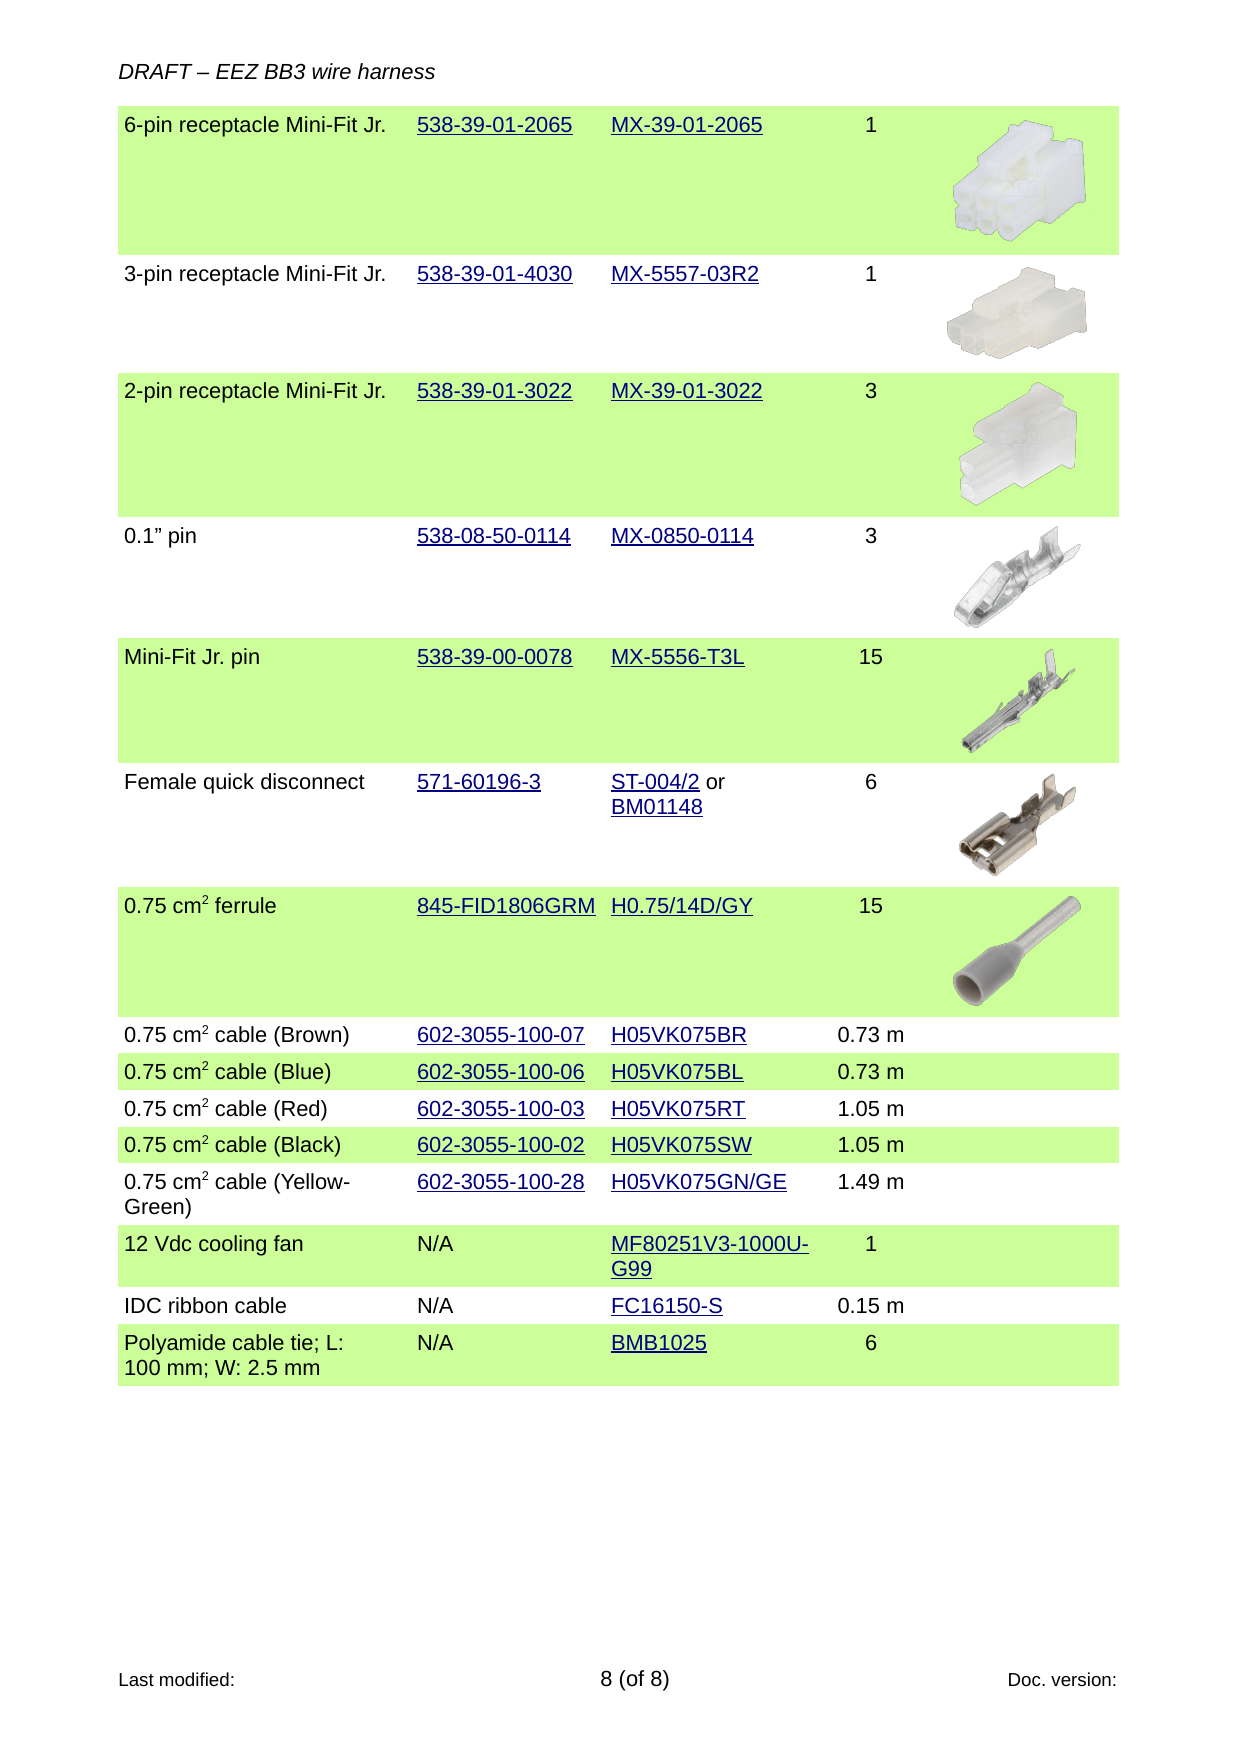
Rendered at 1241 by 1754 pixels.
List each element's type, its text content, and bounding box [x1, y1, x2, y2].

table_cell 845-FID1806GRM [411, 887, 605, 1017]
table_cell 0.75 cm2 cable (Black) [118, 1127, 411, 1163]
table_cell 538-39-01-2065 [411, 106, 605, 255]
table_cell Female quick disconnect [118, 763, 411, 887]
table_cell 0.1” pin [118, 517, 411, 638]
table_cell 0.73 m [826, 1017, 915, 1053]
table_cell 602-3055-100-03 [411, 1090, 605, 1127]
picture [949, 892, 1085, 1008]
picture [952, 378, 1083, 509]
table_cell N/A [411, 1225, 605, 1287]
table_cell [915, 1053, 1119, 1090]
table_cell H05VK075GN/GE [605, 1163, 826, 1225]
table_cell 2-pin receptacle Mini-Fit Jr. [118, 373, 411, 517]
table_cell BMB1025 [605, 1324, 826, 1386]
table_cell 15 [826, 638, 915, 763]
table_cell 1 [826, 1225, 915, 1287]
table_cell 15 [826, 887, 915, 1017]
table_cell [915, 255, 1119, 373]
table_cell 538-39-01-3022 [411, 373, 605, 517]
table_cell MF80251V3-1000U-G99 [605, 1225, 826, 1287]
table_cell [915, 1163, 1119, 1225]
table_cell FC16150-S [605, 1287, 826, 1324]
table_cell [915, 106, 1119, 255]
table_cell 0.75 cm2 ferrule [118, 887, 411, 1017]
table_cell H05VK075RT [605, 1090, 826, 1127]
table_cell 3 [826, 517, 915, 638]
table_cell 6 [826, 1324, 915, 1386]
table_cell 12 Vdc cooling fan [118, 1225, 411, 1287]
table_cell 0.75 cm2 cable (Brown) [118, 1017, 411, 1053]
table_cell 3-pin receptacle Mini-Fit Jr. [118, 255, 411, 373]
table_cell 602-3055-100-06 [411, 1053, 605, 1090]
table_cell 0.75 cm2 cable (Red) [118, 1090, 411, 1127]
table_cell MX-39-01-2065 [605, 106, 826, 255]
table_cell [915, 1017, 1119, 1053]
table_cell [915, 769, 1119, 887]
table_cell 1.49 m [826, 1163, 915, 1225]
table_cell H05VK075BR [605, 1017, 826, 1053]
table_cell [915, 763, 1119, 768]
table_cell [915, 1090, 1119, 1127]
table_cell 0.75 cm2 cable (Blue) [118, 1053, 411, 1090]
table_cell [915, 373, 1119, 517]
table_cell [915, 517, 1119, 638]
table_cell 0.15 m [826, 1287, 915, 1324]
table_cell 1.05 m [826, 1090, 915, 1127]
table_cell 0.73 m [826, 1053, 915, 1090]
table_cell 1 [826, 106, 915, 255]
table_cell [915, 887, 1119, 1017]
table_cell 6 [826, 763, 915, 887]
table_cell ST-004/2 or BM01148 [605, 763, 826, 887]
table_cell MX-5557-03R2 [605, 255, 826, 373]
table_cell 571-60196-3 [411, 763, 605, 887]
table_cell 1 [826, 255, 915, 373]
table_cell 538-39-01-4030 [411, 255, 605, 373]
table_cell H0.75/14D/GY [605, 887, 826, 1017]
table_cell 0.75 cm2 cable (Yellow-Green) [118, 1163, 411, 1225]
table_cell MX-0850-0114 [605, 517, 826, 638]
table_cell 3 [826, 373, 915, 517]
table_cell [915, 1287, 1119, 1324]
table_cell Polyamide cable tie; L: 100 mm; W: 2.5 mm [118, 1324, 411, 1386]
table_cell 602-3055-100-07 [411, 1017, 605, 1053]
table_cell H05VK075BL [605, 1053, 826, 1090]
picture [943, 260, 1092, 364]
picture [949, 643, 1085, 755]
table_cell IDC ribbon cable [118, 1287, 411, 1324]
table_cell [915, 1225, 1119, 1287]
picture [943, 112, 1092, 247]
table_cell 6-pin receptacle Mini-Fit Jr. [118, 106, 411, 255]
table_cell [915, 638, 1119, 763]
table_cell MX-5556-T3L [605, 638, 826, 763]
table_cell N/A [411, 1287, 605, 1324]
picture [949, 768, 1085, 879]
table_cell [915, 1324, 1119, 1386]
table_cell 538-39-00-0078 [411, 638, 605, 763]
table_cell Mini-Fit Jr. pin [118, 638, 411, 763]
table_cell 1.05 m [826, 1127, 915, 1163]
table_cell [915, 1127, 1119, 1163]
picture [949, 522, 1085, 630]
table_cell N/A [411, 1324, 605, 1386]
table_cell 538-08-50-0114 [411, 517, 605, 638]
table_cell 602-3055-100-28 [411, 1163, 605, 1225]
table_cell 602-3055-100-02 [411, 1127, 605, 1163]
table_cell MX-39-01-3022 [605, 373, 826, 517]
table_cell H05VK075SW [605, 1127, 826, 1163]
